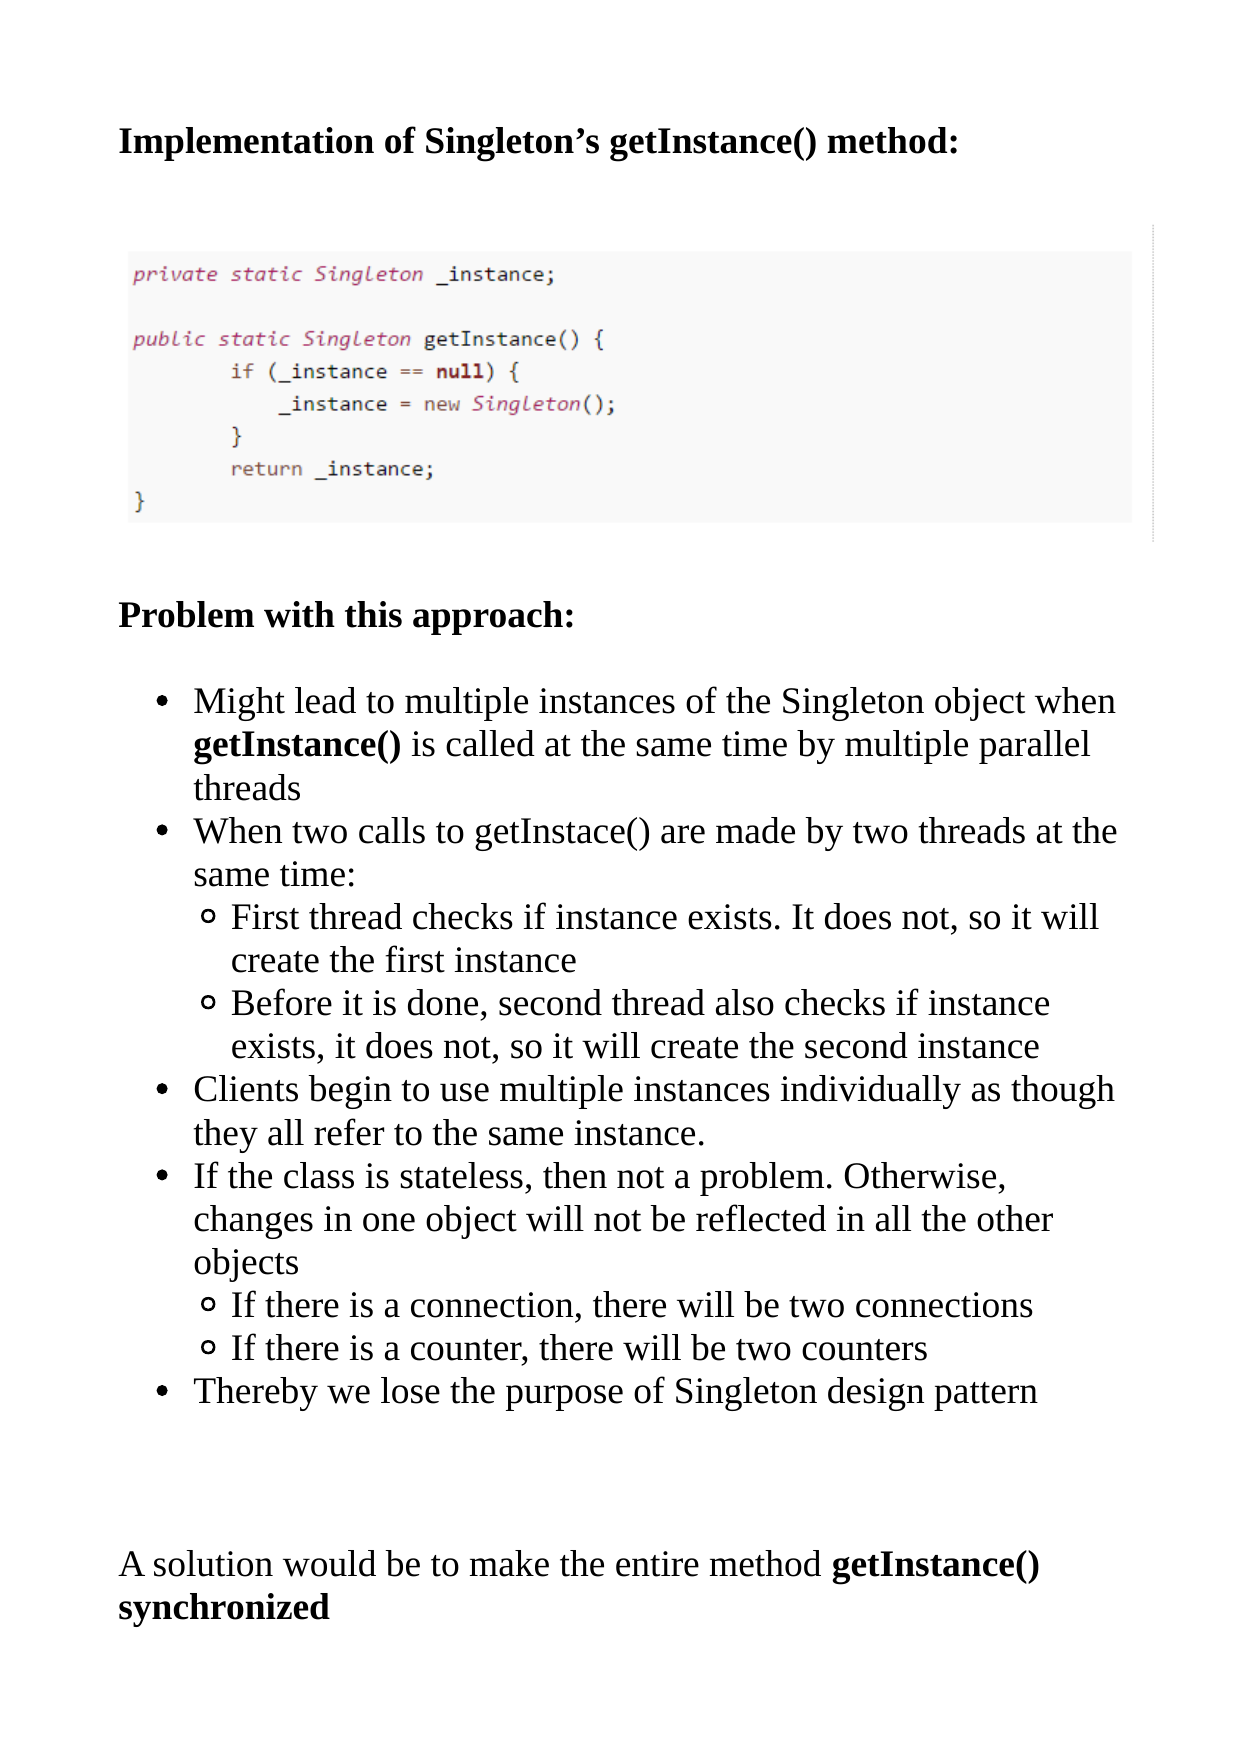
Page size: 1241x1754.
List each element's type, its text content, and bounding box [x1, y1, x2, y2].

text Implementation of Singleton’s getInstance() method: [118, 118, 1122, 161]
picture [107, 224, 1155, 542]
list If the class is stateless, then not a problem. Otherwise, changes in one object will not be reflected in all the other objects [156, 1153, 1122, 1282]
list If there is a connection, there will be two connections [193, 1282, 1122, 1326]
list When two calls to getInstace() are made by two threads at the same time: [156, 808, 1122, 894]
list If there is a counter, there will be two counters [193, 1326, 1122, 1369]
list Might lead to multiple instances of the Singleton object when getInstance() is called at the same time by multiple parallel threads [156, 679, 1122, 808]
list Before it is done, second thread also checks if instance exists, it does not, so it will create the second instance [193, 981, 1122, 1067]
list Clients begin to use multiple instances individually as though they all refer to the same instance. [156, 1067, 1122, 1153]
text Problem with this approach: [118, 592, 1122, 636]
list First thread checks if instance exists. It does not, so it will create the first instance [193, 894, 1122, 981]
text A solution would be to make the entire method getInstance() synchronized [118, 1541, 1122, 1627]
list Thereby we lose the purpose of Singleton design pattern [156, 1369, 1122, 1412]
